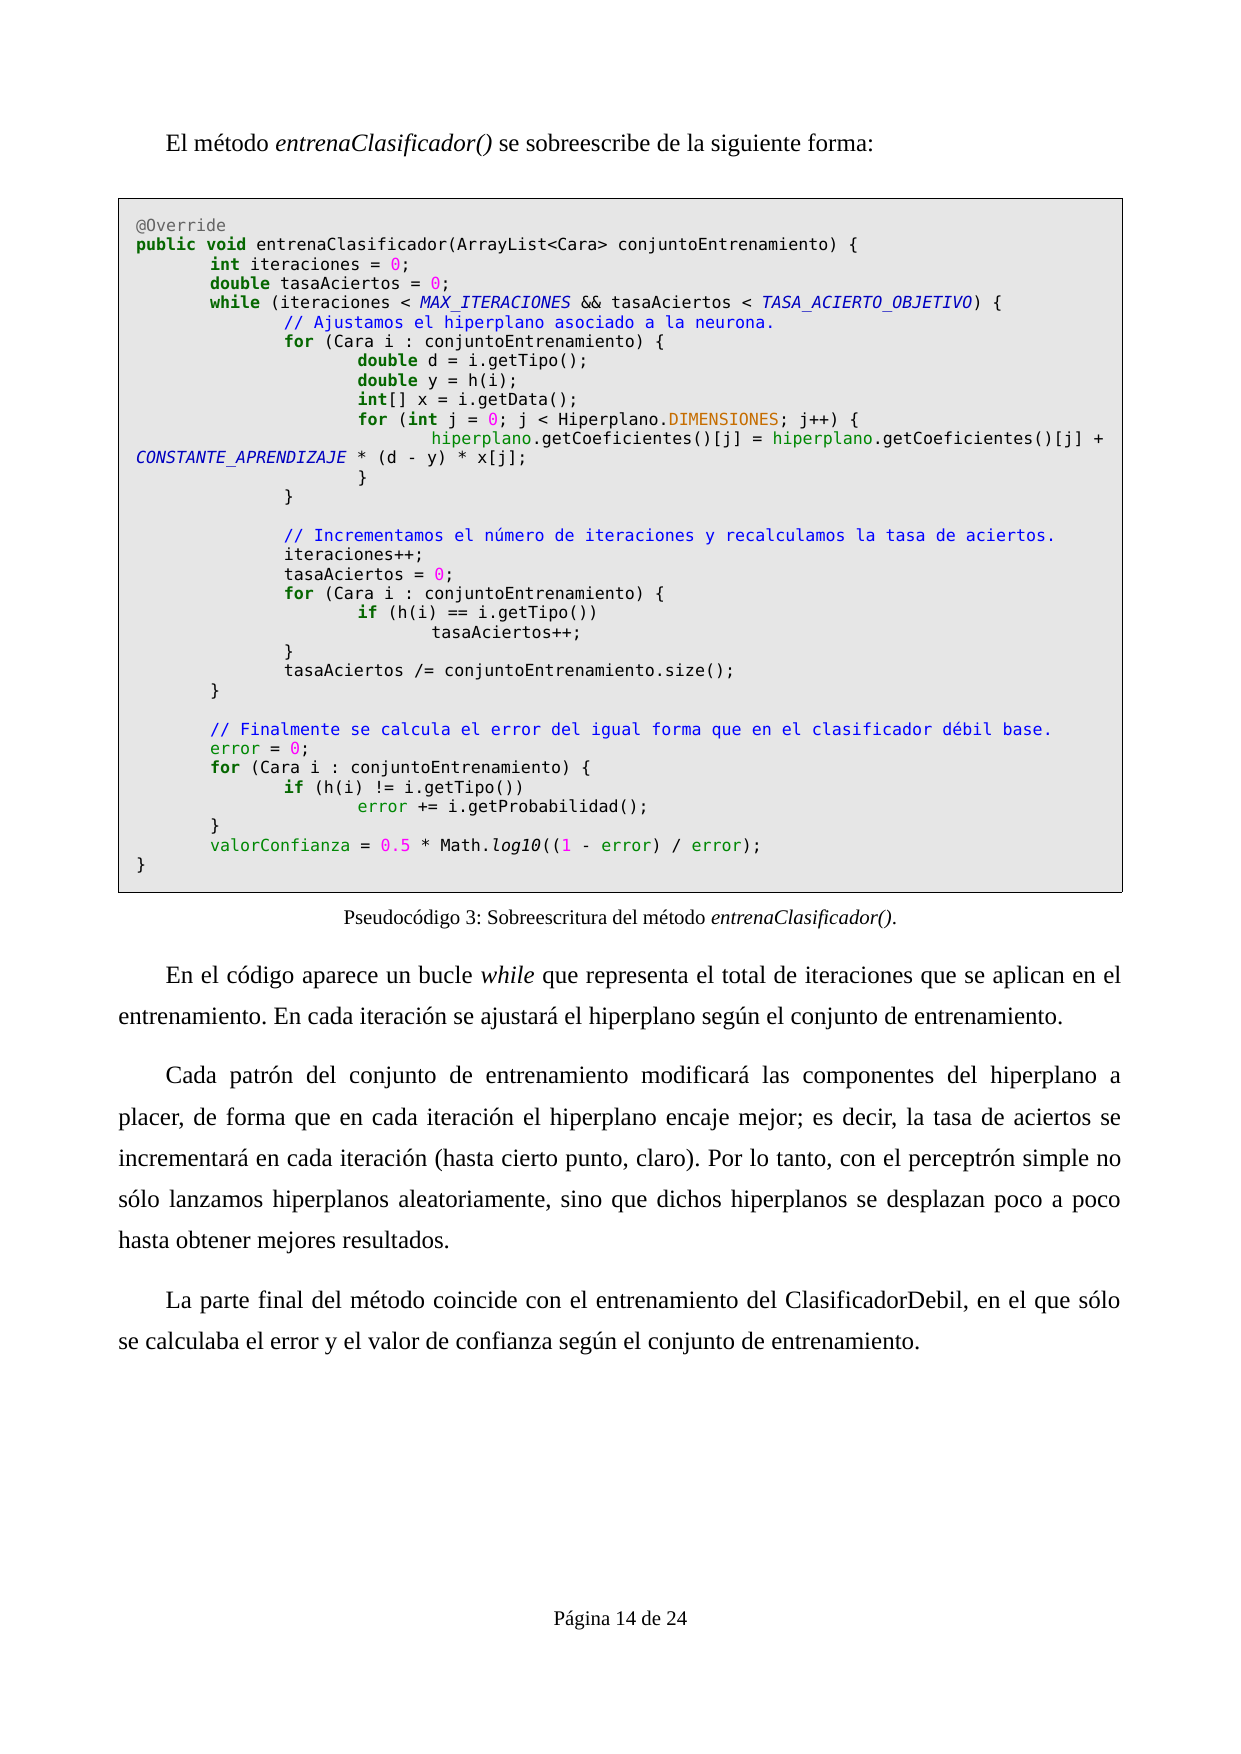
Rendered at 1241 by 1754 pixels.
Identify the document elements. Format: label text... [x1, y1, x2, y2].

text El método entrenaClasificador() se sobreescribe de la siguiente forma: [118, 118, 1122, 159]
text En el código aparece un bucle while que representa el total de iteraciones que se aplican en el entrenamiento. En cada iteración se ajustará el hiperplano según el conjunto de entrenamiento. [118, 950, 1122, 1033]
text Pseudocódigo 3: Sobreescritura del método entrenaClasificador(). [118, 905, 1122, 929]
table_header @Override public void entrenaClasificador(ArrayList<Cara> conjuntoEntrenamiento) { int iteraciones = 0; double tasaAciertos = 0; while (iteraciones < MAX_ITERACIONES && tasaAciertos < TASA_ACIERTO_OBJETIVO) { // Ajustamos el hiperplano asociado a la neurona. for (Cara i : conjuntoEntrenamiento) { double d = i.getTipo(); double y = h(i); int[] x = i.getData(); for (int j = 0; j < Hiperplano.DIMENSIONES; j++) { hiperplano.getCoeficientes()[j] = hiperplano.getCoeficientes()[j] + CONSTANTE_APRENDIZAJE * (d - y) * x[j]; } } // Incrementamos el número de iteraciones y recalculamos la tasa de aciertos. iteraciones++; tasaAciertos = 0; for (Cara i : conjuntoEntrenamiento) { if (h(i) == i.getTipo()) tasaAciertos++; } tasaAciertos /= conjuntoEntrenamiento.size(); } // Finalmente se calcula el error del igual forma que en el clasificador débil base. error = 0; for (Cara i : conjuntoEntrenamiento) { if (h(i) != i.getTipo()) error += i.getProbabilidad(); } valorConfianza = 0.5 * Math.log10((1 - error) / error); } [119, 199, 1122, 892]
text Cada patrón del conjunto de entrenamiento modificará las componentes del hiperplano a placer, de forma que en cada iteración el hiperplano encaje mejor; es decir, la tasa de aciertos se incrementará en cada iteración (hasta cierto punto, claro). Por lo tanto, con el perceptrón simple no sólo lanzamos hiperplanos aleatoriamente, sino que dichos hiperplanos se desplazan poco a poco hasta obtener mejores resultados. [118, 1051, 1122, 1257]
text La parte final del método coincide con el entrenamiento del ClasificadorDebil, en el que sólo se calculaba el error y el valor de confianza según el conjunto de entrenamiento. [118, 1275, 1122, 1358]
